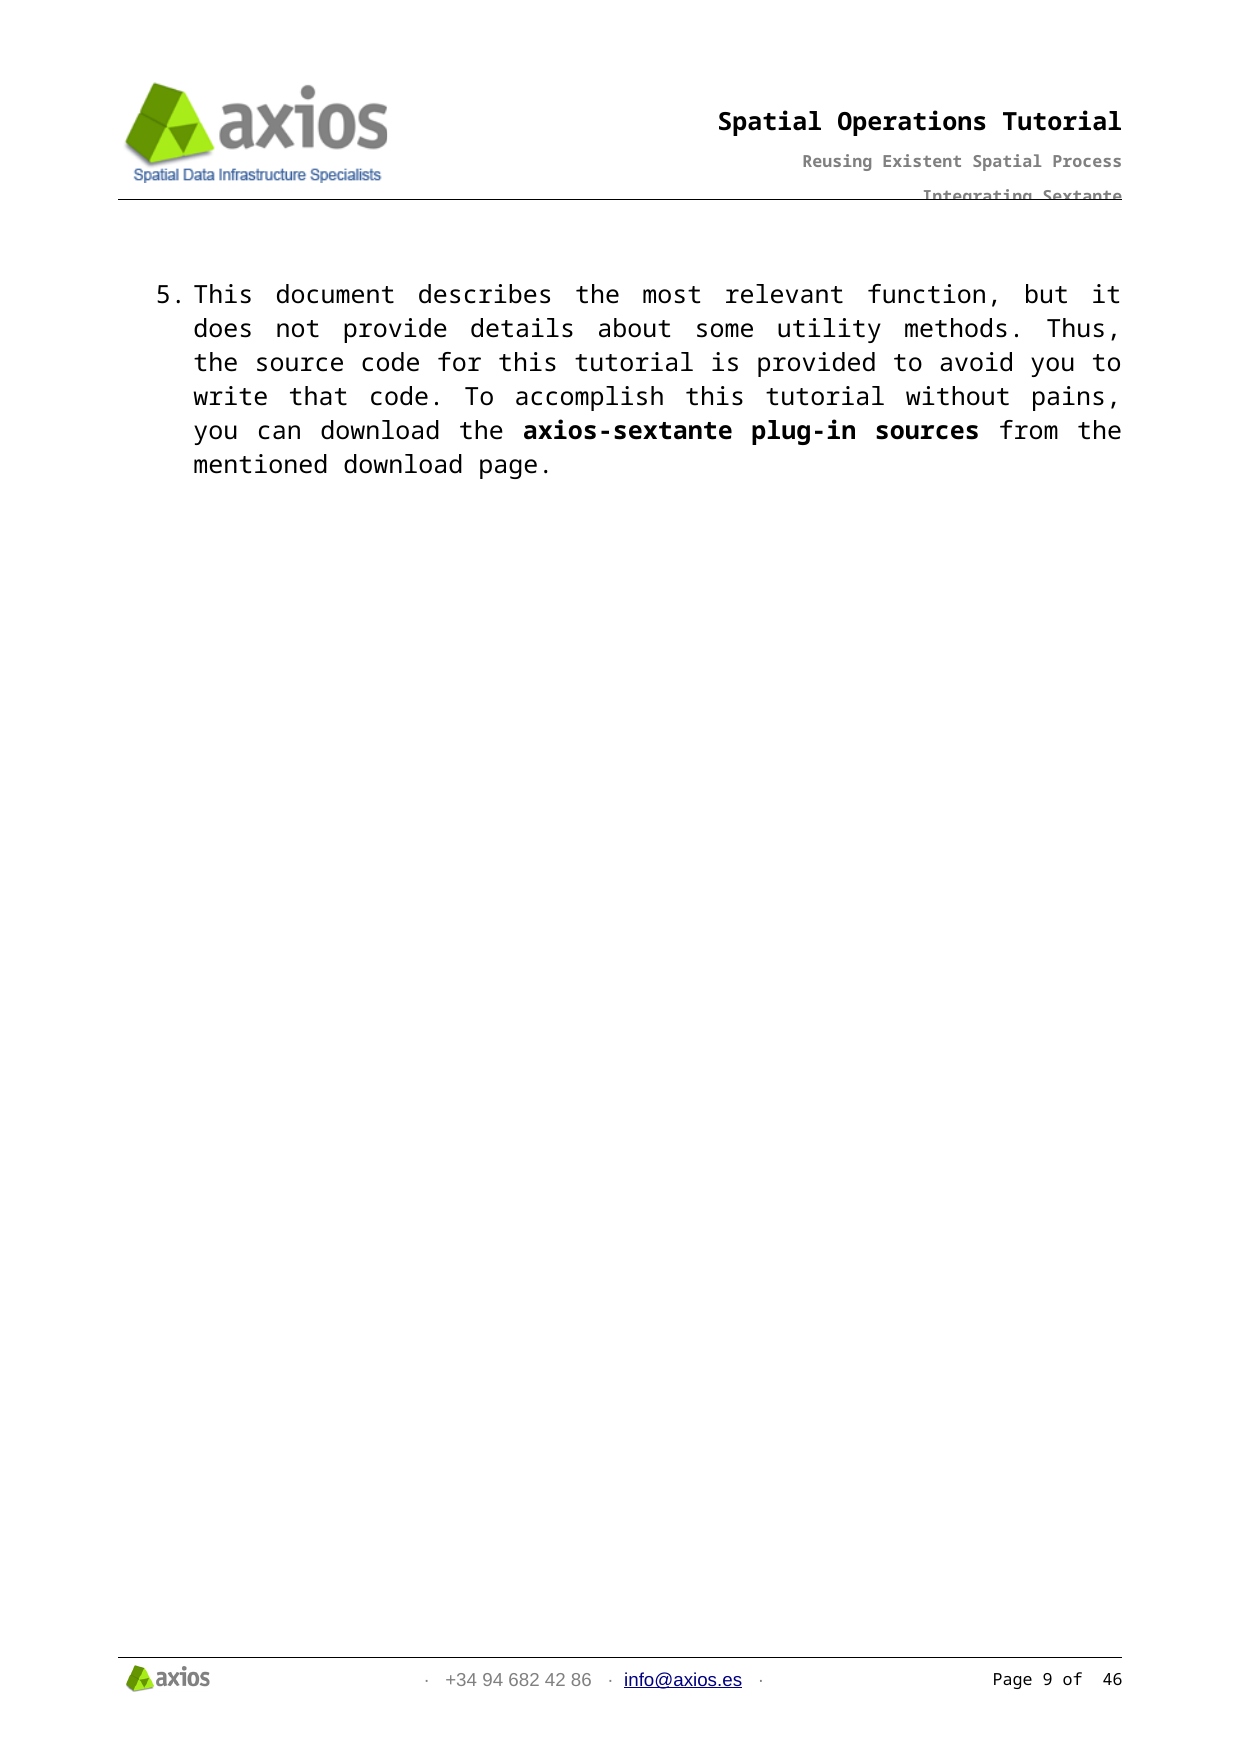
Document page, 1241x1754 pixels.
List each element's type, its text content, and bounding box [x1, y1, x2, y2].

list This document describes the most relevant function, but it does not provide details about some utility methods. Thus, the source code for this tutorial is provided to avoid you to write that code. To accomplish this tutorial without pains, you can download the axios-sextante plug-in sources from the mentioned download page. [156, 276, 1122, 481]
picture [126, 1664, 210, 1692]
picture [121, 81, 388, 183]
